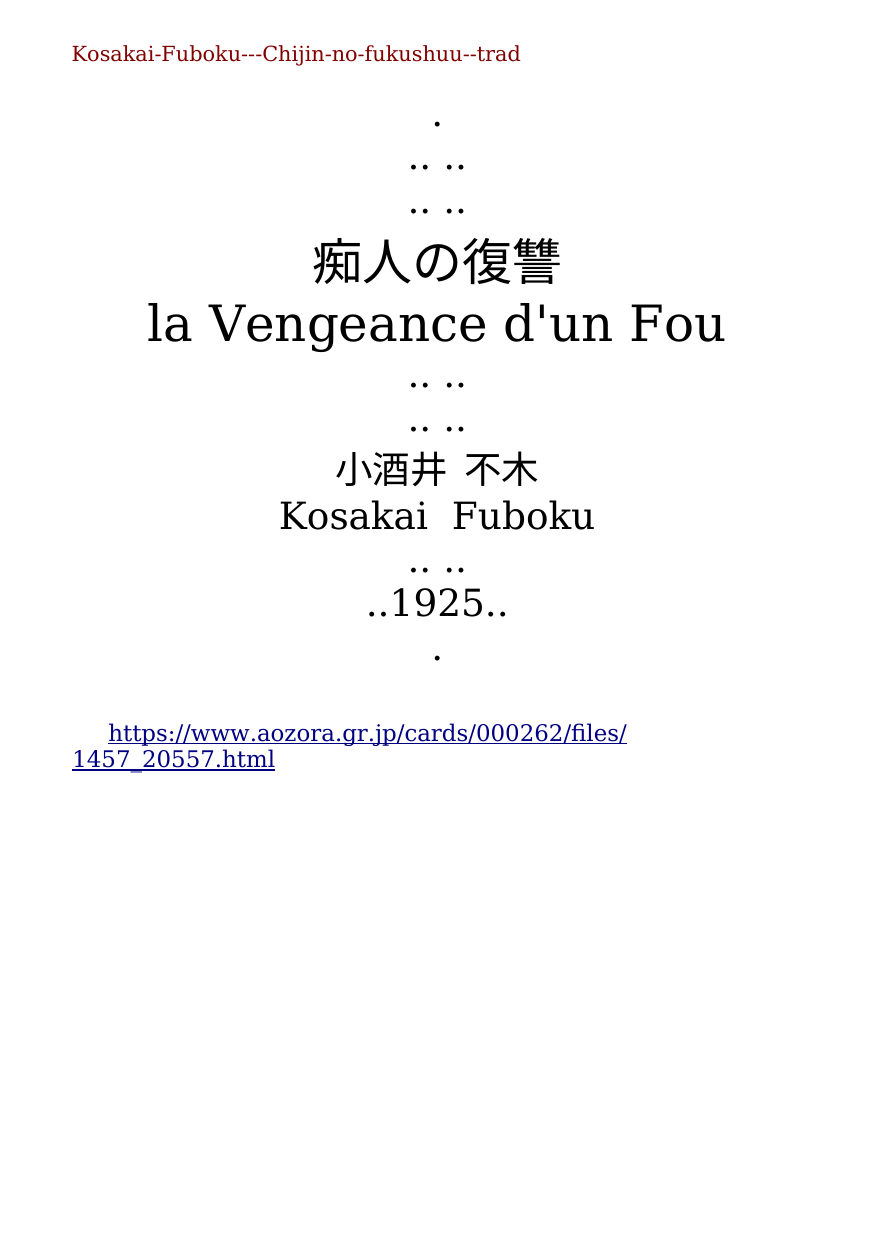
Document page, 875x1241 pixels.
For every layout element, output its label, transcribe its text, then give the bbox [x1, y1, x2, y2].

text https://www.aozora.gr.jp/cards/000262/files/1457_20557.html [72, 720, 802, 773]
text Kosakai-Fuboku---Chijin-no-fukushuu--trad [71, 42, 803, 66]
subtitle . .. .. .. .. 痴人の復讐 la Vengeance d'un Fou .. .. .. .. 小酒井 不木 Kosakai Fuboku .. .. ..1925.. . [36, 91, 838, 669]
